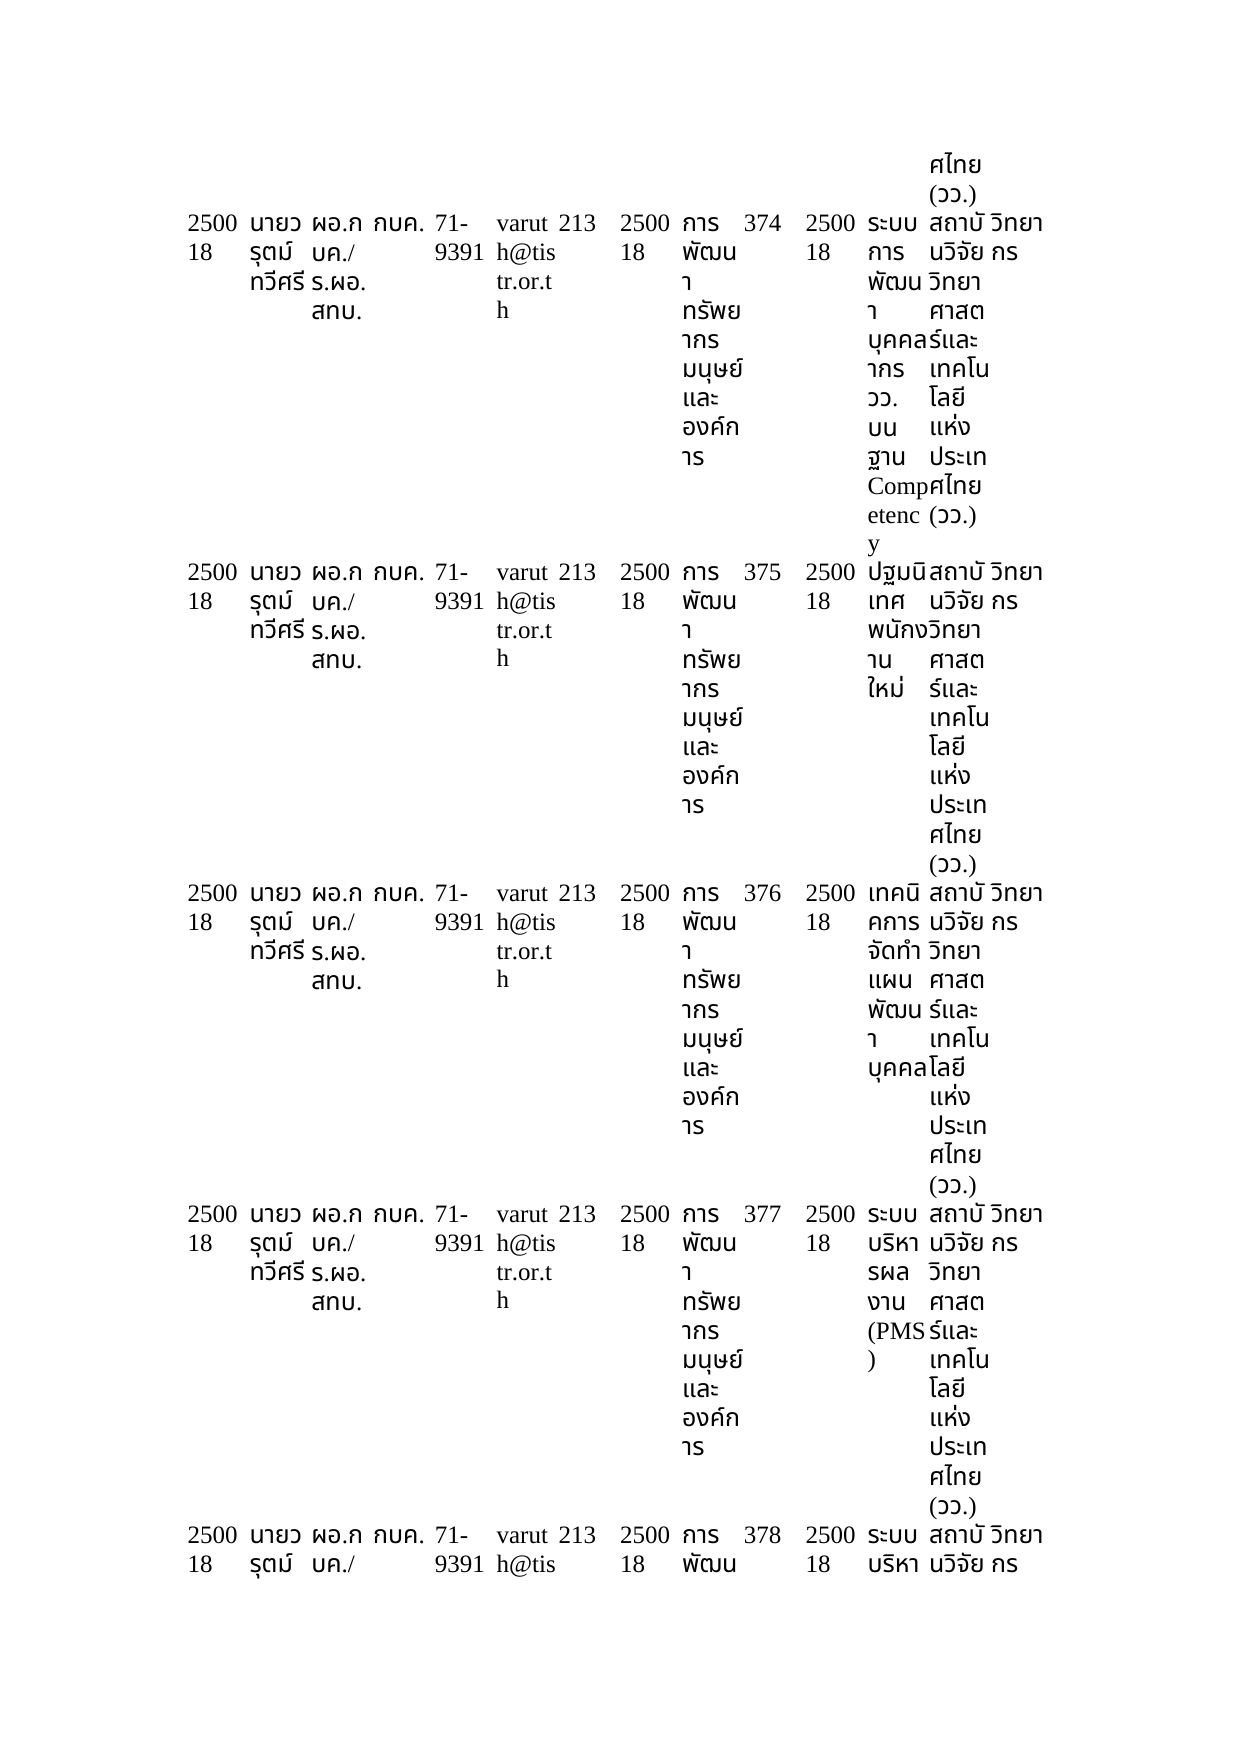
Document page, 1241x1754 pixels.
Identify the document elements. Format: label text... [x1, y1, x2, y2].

table_cell ศไทย (วว.) [929, 150, 991, 208]
table_cell นายวรุตม์ [249, 1520, 311, 1579]
table_cell 377 [744, 1199, 805, 1520]
table_cell [558, 150, 620, 208]
table_cell กบค. [373, 1520, 434, 1579]
table_cell [373, 150, 434, 208]
table_cell ผอ.กบค./ [311, 1520, 373, 1579]
table_cell กบค. [373, 557, 434, 878]
table_cell 250018 [805, 1199, 867, 1520]
table_cell การพัฒนาทรัพยากรมนุษย์และองค์การ [682, 878, 743, 1199]
table_cell 71-9391 [435, 209, 496, 557]
table_cell นายวรุตม์ ทวีศรี [249, 209, 311, 557]
table_cell [249, 150, 311, 208]
table_cell varuth@tistr.or.th [496, 878, 558, 1199]
table_cell วิทยากร [991, 1199, 1053, 1520]
table_cell 71-9391 [435, 878, 496, 1199]
table_cell [188, 150, 249, 208]
table_cell 71-9391 [435, 1520, 496, 1579]
table_cell กบค. [373, 878, 434, 1199]
table_cell 375 [744, 557, 805, 878]
table_cell การพัฒนาทรัพยากรมนุษย์และองค์การ [682, 557, 743, 878]
table_cell 213 [558, 1199, 620, 1520]
table_cell สถาบันวิจัยวิทยาศาสตร์และเทคโนโลยีแห่งประเทศไทย (วว.) [929, 557, 991, 878]
table_cell ระบบการพัฒนาบุคคลากร วว. บนฐาน Competency [867, 209, 929, 557]
table_cell 250018 [805, 1520, 867, 1579]
table_cell varuth@tistr.or.th [496, 1199, 558, 1520]
table_cell 250018 [620, 557, 682, 878]
table_cell สถาบันวิจัย [929, 1520, 991, 1579]
table_cell วิทยากร [991, 878, 1053, 1199]
table_cell 250018 [188, 878, 249, 1199]
table_cell 378 [744, 1520, 805, 1579]
table_cell นายวรุตม์ ทวีศรี [249, 1199, 311, 1520]
table_cell [744, 150, 805, 208]
table_cell [311, 150, 373, 208]
table_cell การพัฒนาทรัพยากรมนุษย์และองค์การ [682, 209, 743, 557]
table_cell การพัฒนาทรัพยากรมนุษย์และองค์การ [682, 1199, 743, 1520]
table_cell เทคนิคการจัดทำแผนพัฒนาบุคคล [867, 878, 929, 1199]
table_cell 250018 [805, 878, 867, 1199]
table_cell 213 [558, 209, 620, 557]
table_cell 213 [558, 557, 620, 878]
table_cell ผอ.กบค./ร.ผอ.สทบ. [311, 878, 373, 1199]
table_cell นายวรุตม์ ทวีศรี [249, 878, 311, 1199]
table_cell วิทยากร [991, 209, 1053, 557]
table_cell สถาบันวิจัยวิทยาศาสตร์และเทคโนโลยีแห่งประเทศไทย (วว.) [929, 209, 991, 557]
table_cell 250018 [620, 1520, 682, 1579]
table_cell สถาบันวิจัยวิทยาศาสตร์และเทคโนโลยีแห่งประเทศไทย (วว.) [929, 878, 991, 1199]
table_cell ผอ.กบค./ร.ผอ.สทบ. [311, 557, 373, 878]
table_cell การพัฒน [682, 1520, 743, 1579]
table_cell วิทยากร [991, 557, 1053, 878]
table_cell 71-9391 [435, 1199, 496, 1520]
table_cell varuth@tistr.or.th [496, 209, 558, 557]
table_cell [435, 150, 496, 208]
table_cell 250018 [805, 557, 867, 878]
table_cell 250018 [620, 1199, 682, 1520]
table_cell ระบบบริหา [867, 1520, 929, 1579]
table_cell ผอ.กบค./ร.ผอ.สทบ. [311, 209, 373, 557]
table_cell 250018 [620, 209, 682, 557]
table_cell 374 [744, 209, 805, 557]
table_cell 250018 [188, 1520, 249, 1579]
table_cell 71-9391 [435, 557, 496, 878]
table_cell [867, 150, 929, 208]
table_cell สถาบันวิจัยวิทยาศาสตร์และเทคโนโลยีแห่งประเทศไทย (วว.) [929, 1199, 991, 1520]
table_cell [805, 150, 867, 208]
table_cell 250018 [188, 557, 249, 878]
table_cell 250018 [188, 1199, 249, 1520]
table_cell ระบบบริหารผลงาน (PMS) [867, 1199, 929, 1520]
table_cell 213 [558, 878, 620, 1199]
table_cell varuth@tistr.or.th [496, 557, 558, 878]
table_cell กบค. [373, 1199, 434, 1520]
table_cell ผอ.กบค./ร.ผอ.สทบ. [311, 1199, 373, 1520]
table_cell ปฐมนิเทศพนักงานใหม่ [867, 557, 929, 878]
table_cell 250018 [188, 209, 249, 557]
table_cell 250018 [620, 878, 682, 1199]
table_cell [496, 150, 558, 208]
table_cell กบค. [373, 209, 434, 557]
table_cell [620, 150, 682, 208]
table_cell 213 [558, 1520, 620, 1579]
table_cell [991, 150, 1053, 208]
table_cell varuth@tis [496, 1520, 558, 1579]
table_cell 376 [744, 878, 805, 1199]
table_cell 250018 [805, 209, 867, 557]
table_cell นายวรุตม์ ทวีศรี [249, 557, 311, 878]
table_cell วิทยากร [991, 1520, 1053, 1579]
table_cell [682, 150, 743, 208]
